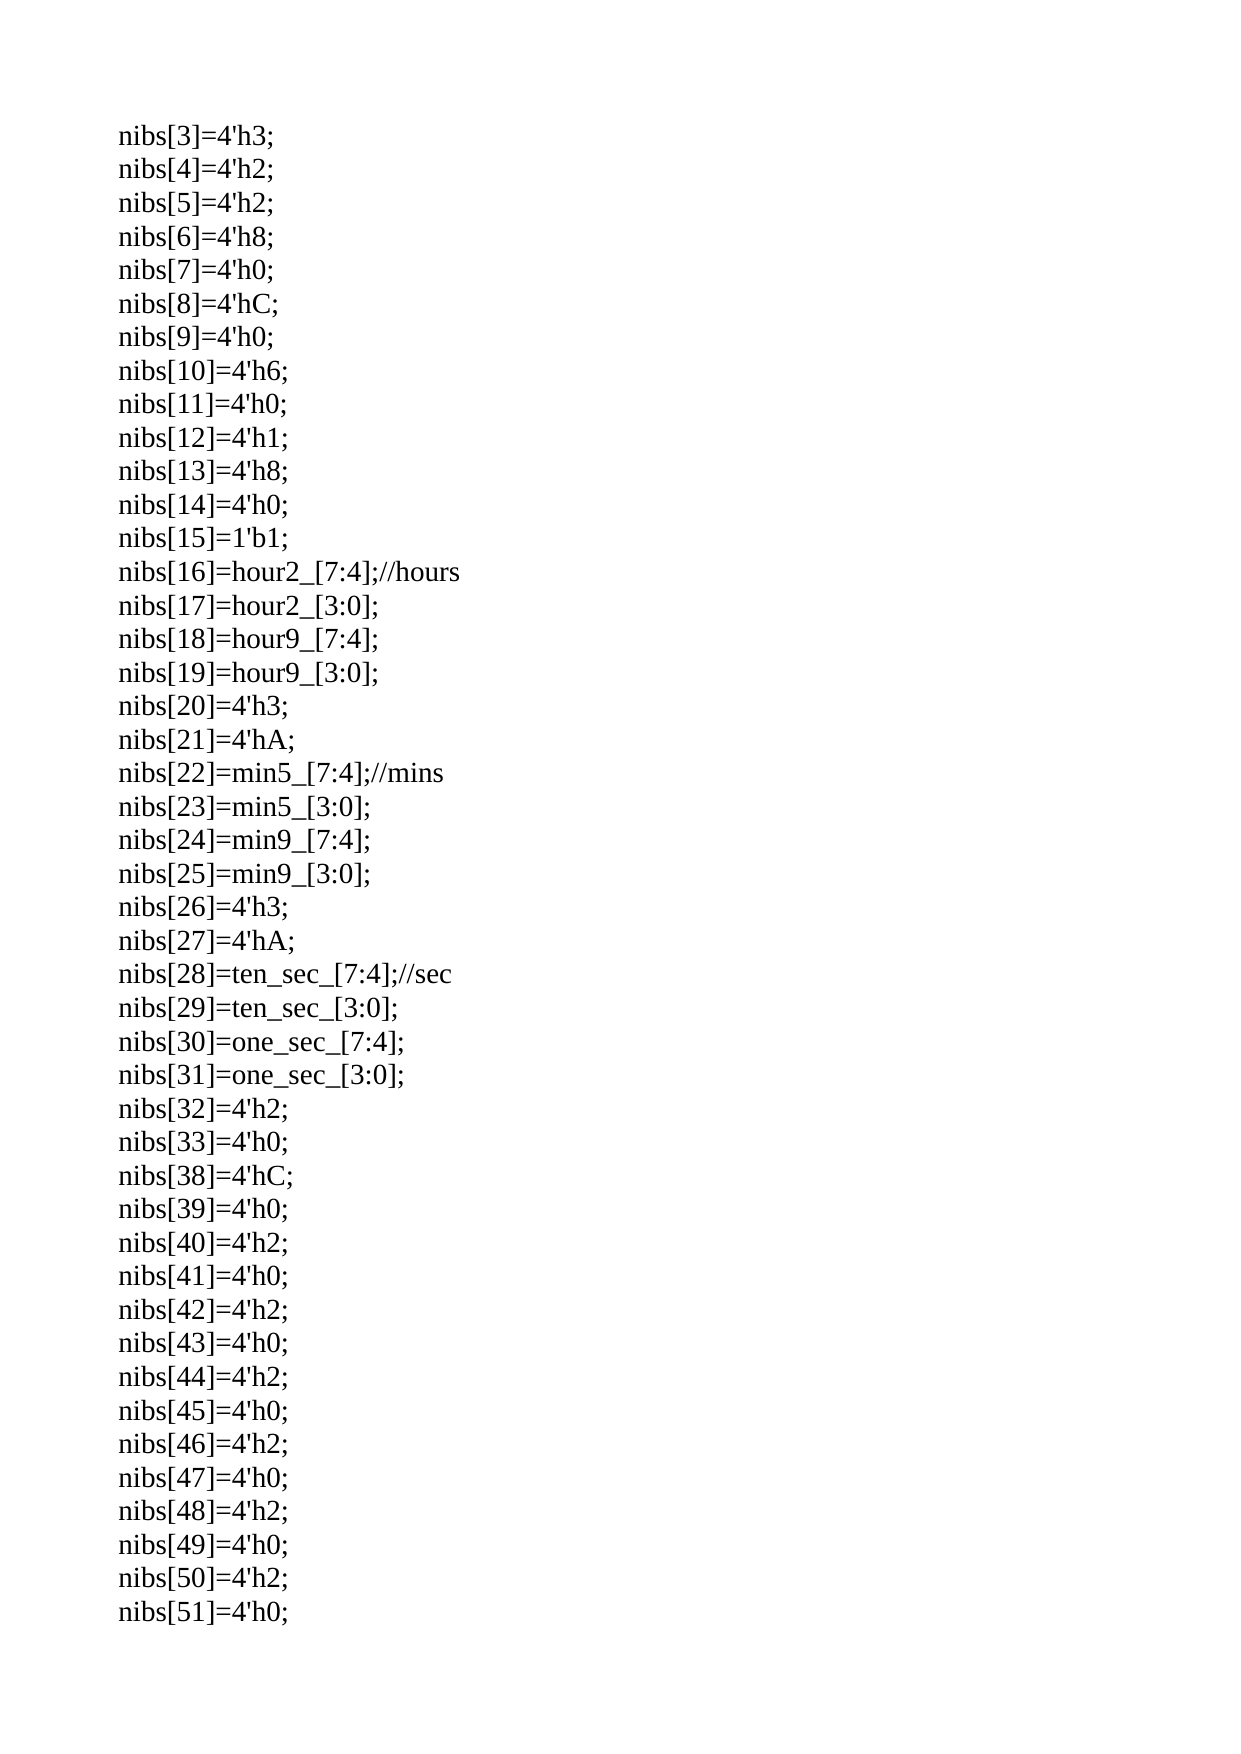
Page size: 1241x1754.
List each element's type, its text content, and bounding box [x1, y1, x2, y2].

text nibs[20]=4'h3; [118, 688, 1122, 722]
text nibs[19]=hour9_[3:0]; [118, 655, 1122, 688]
text nibs[51]=4'h0; [118, 1594, 1122, 1627]
text nibs[9]=4'h0; [118, 319, 1122, 353]
text nibs[15]=1'b1; [118, 521, 1122, 554]
text nibs[16]=hour2_[7:4];//hours [118, 554, 1122, 588]
text nibs[6]=4'h8; [118, 219, 1122, 252]
text nibs[4]=4'h2; [118, 152, 1122, 185]
text nibs[22]=min5_[7:4];//mins [118, 755, 1122, 789]
text nibs[13]=4'h8; [118, 453, 1122, 487]
text nibs[40]=4'h2; [118, 1225, 1122, 1258]
text nibs[5]=4'h2; [118, 185, 1122, 219]
text nibs[41]=4'h0; [118, 1258, 1122, 1292]
text nibs[12]=4'h1; [118, 420, 1122, 453]
text nibs[48]=4'h2; [118, 1493, 1122, 1527]
text nibs[14]=4'h0; [118, 487, 1122, 521]
text nibs[45]=4'h0; [118, 1393, 1122, 1426]
text nibs[39]=4'h0; [118, 1191, 1122, 1225]
text nibs[38]=4'hC; [118, 1158, 1122, 1191]
text nibs[32]=4'h2; [118, 1091, 1122, 1124]
text nibs[21]=4'hA; [118, 722, 1122, 755]
text nibs[43]=4'h0; [118, 1326, 1122, 1359]
text nibs[33]=4'h0; [118, 1124, 1122, 1158]
text nibs[44]=4'h2; [118, 1359, 1122, 1393]
text nibs[25]=min9_[3:0]; [118, 856, 1122, 889]
text nibs[28]=ten_sec_[7:4];//sec [118, 957, 1122, 990]
text nibs[24]=min9_[7:4]; [118, 822, 1122, 856]
text nibs[23]=min5_[3:0]; [118, 789, 1122, 822]
text nibs[29]=ten_sec_[3:0]; [118, 990, 1122, 1024]
text nibs[30]=one_sec_[7:4]; [118, 1024, 1122, 1057]
text nibs[31]=one_sec_[3:0]; [118, 1057, 1122, 1091]
text nibs[17]=hour2_[3:0]; [118, 588, 1122, 621]
text nibs[46]=4'h2; [118, 1426, 1122, 1460]
text nibs[26]=4'h3; [118, 889, 1122, 923]
text nibs[27]=4'hA; [118, 923, 1122, 957]
text nibs[18]=hour9_[7:4]; [118, 621, 1122, 655]
text nibs[42]=4'h2; [118, 1292, 1122, 1326]
text nibs[10]=4'h6; [118, 353, 1122, 386]
text nibs[47]=4'h0; [118, 1460, 1122, 1493]
text nibs[8]=4'hC; [118, 286, 1122, 319]
text nibs[50]=4'h2; [118, 1560, 1122, 1594]
text nibs[3]=4'h3; [118, 118, 1122, 152]
text nibs[11]=4'h0; [118, 386, 1122, 420]
text nibs[7]=4'h0; [118, 252, 1122, 286]
text nibs[49]=4'h0; [118, 1527, 1122, 1560]
